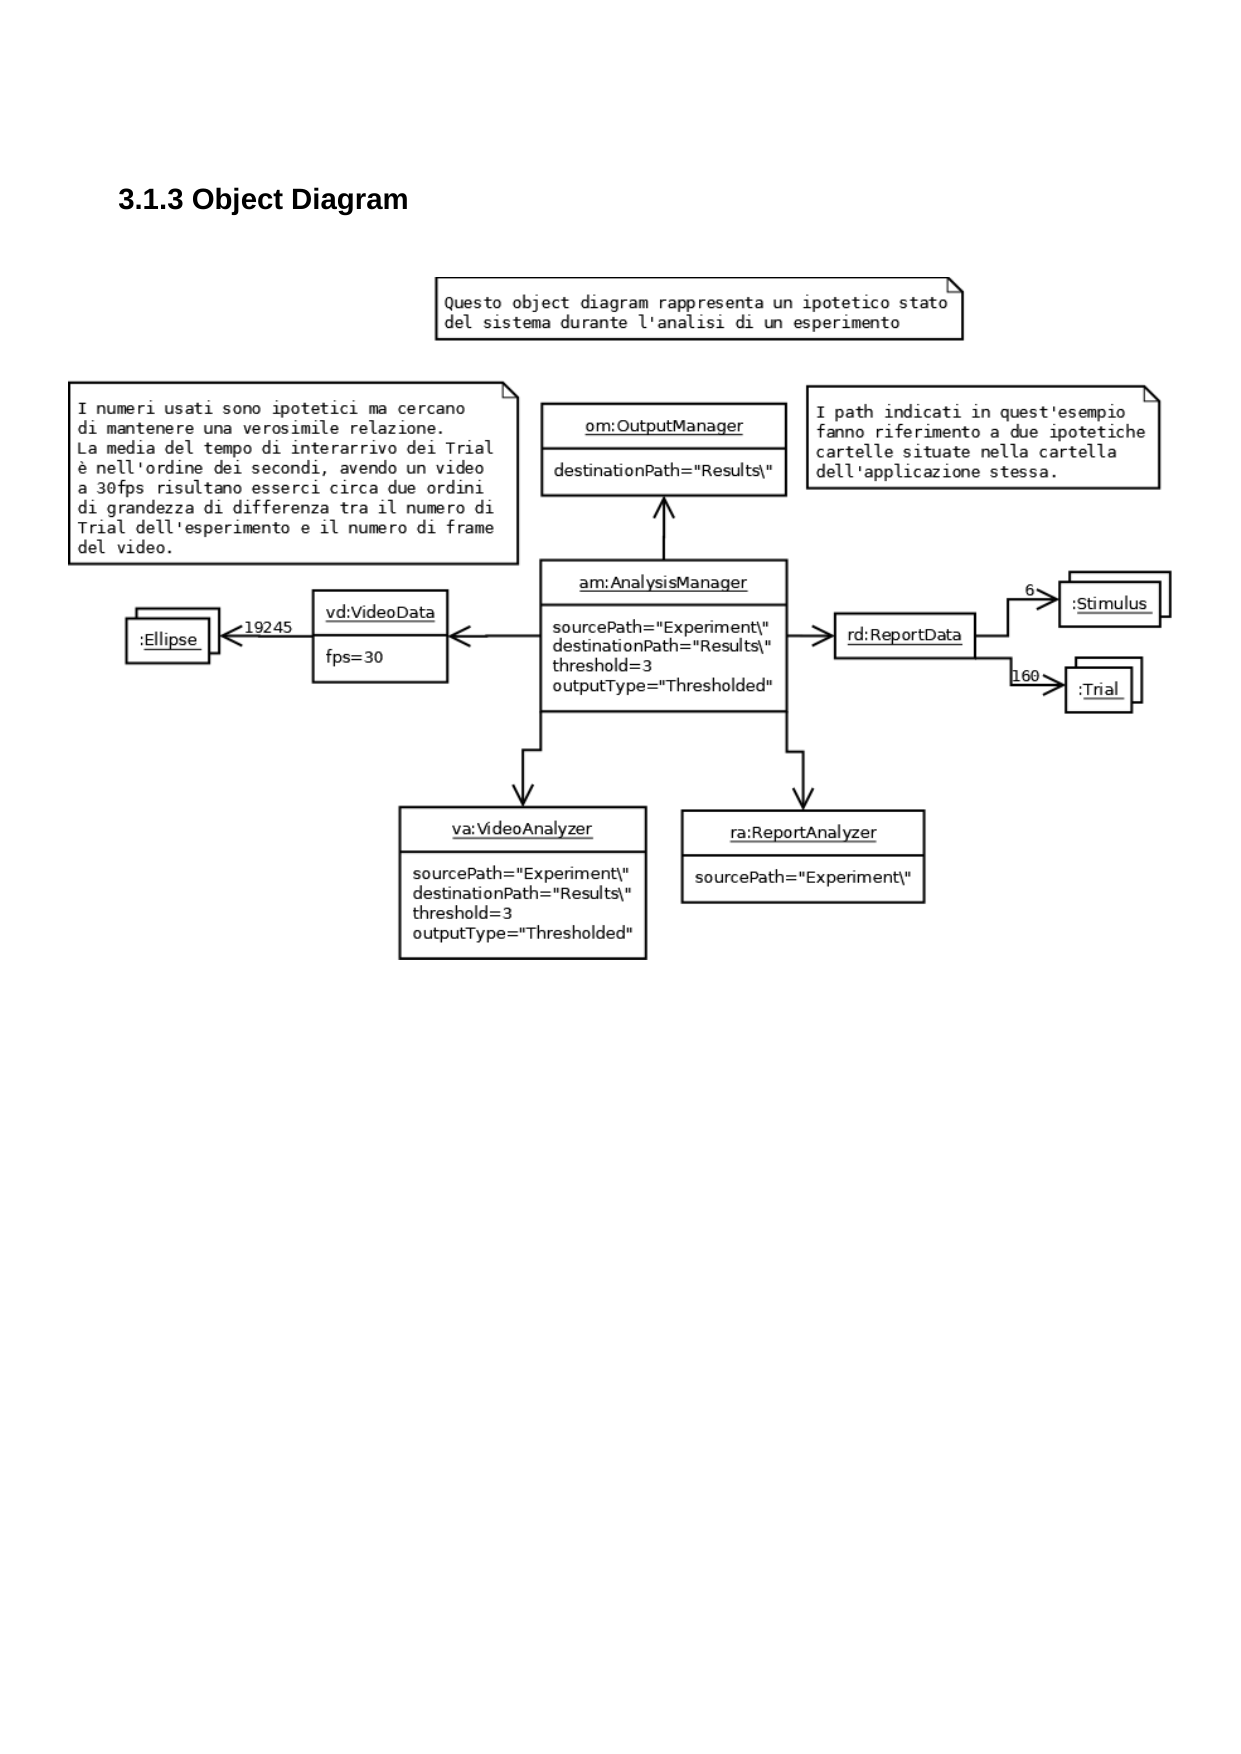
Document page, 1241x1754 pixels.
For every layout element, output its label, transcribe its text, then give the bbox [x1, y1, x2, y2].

picture [68, 277, 1173, 960]
subtitle 3.1.3 Object Diagram [118, 182, 1122, 216]
